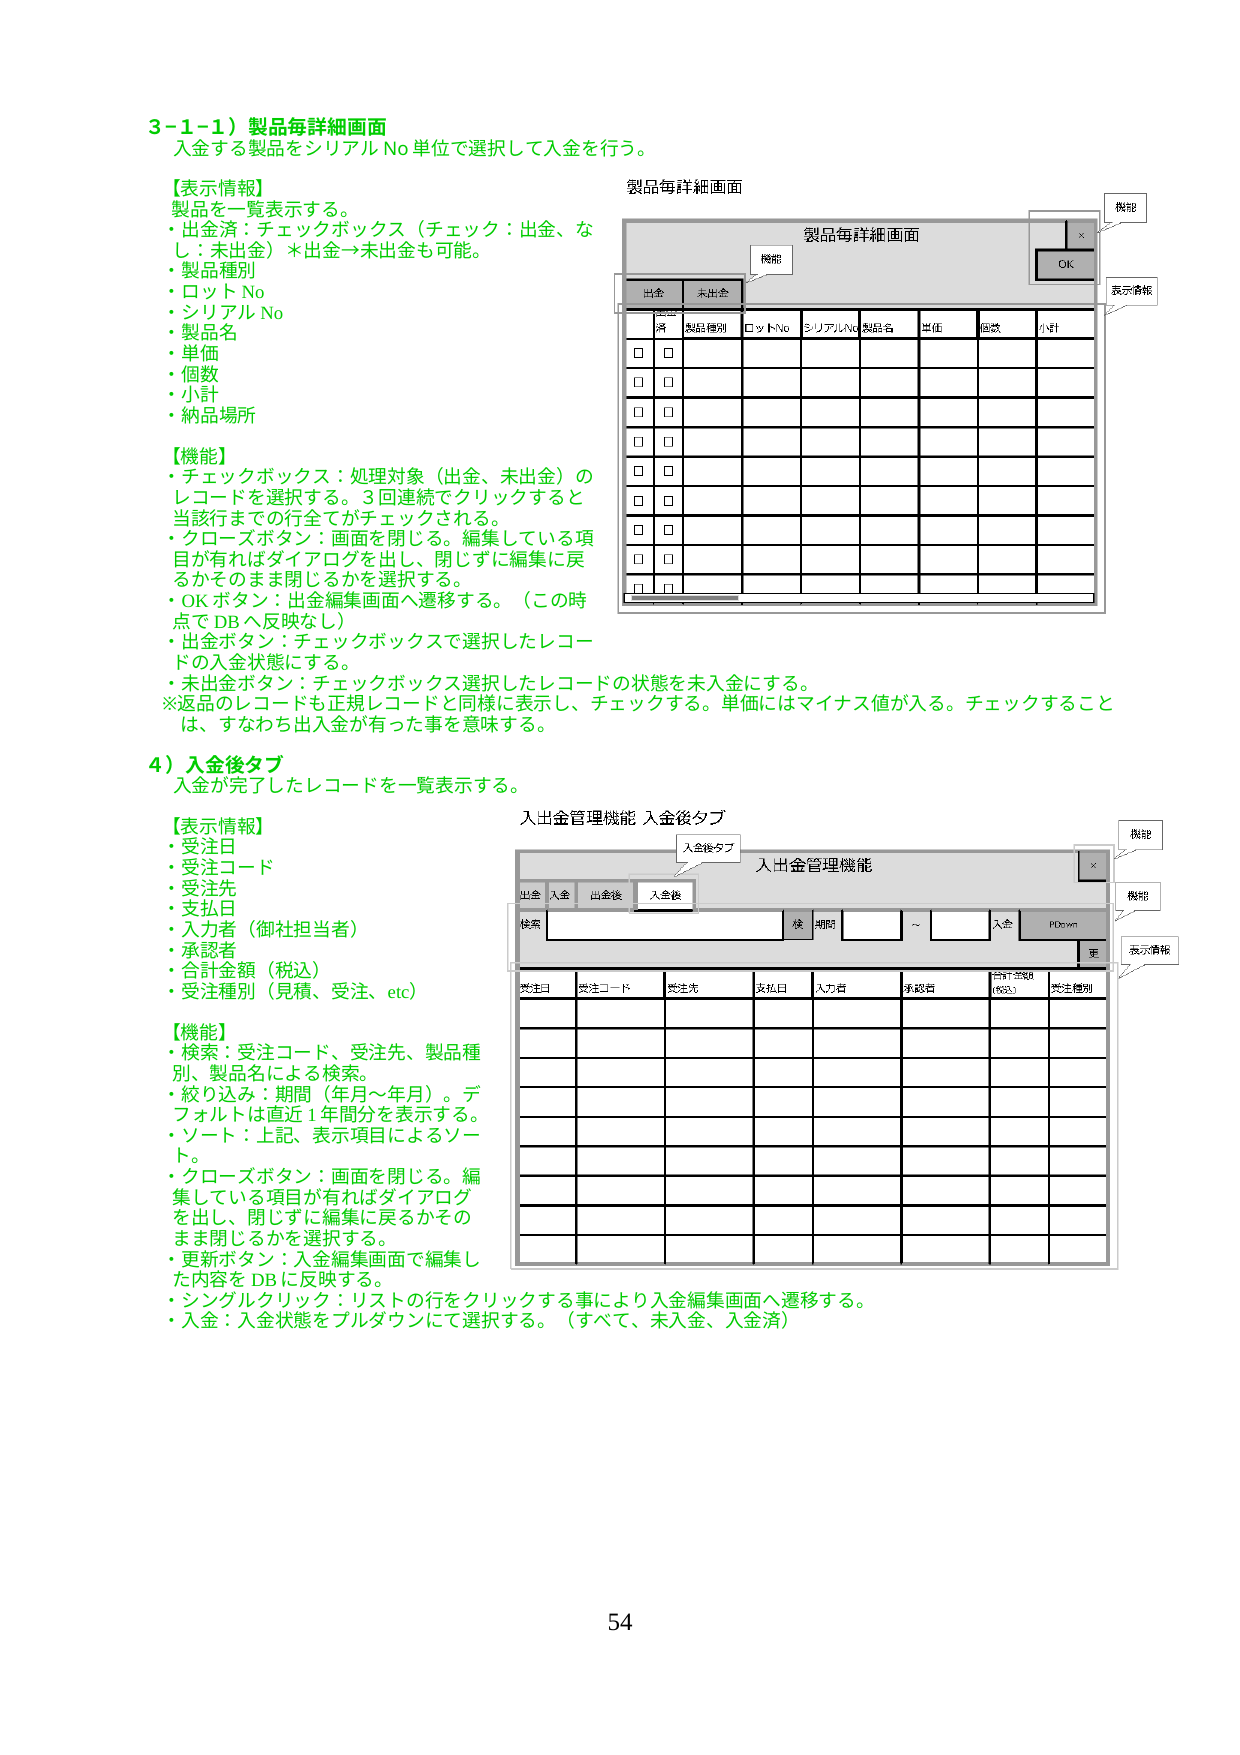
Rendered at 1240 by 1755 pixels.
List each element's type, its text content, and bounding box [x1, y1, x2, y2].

text ・クローズボタン：画面を閉じる。編集している項目が有ればダイアログを出し、閉じずに編集に戻るかそのまま閉じるかを選択する。 [162, 1167, 487, 1249]
text ・ソート：上記、表示項目によるソート。 [162, 1126, 487, 1167]
text ・承認者 [162, 941, 487, 961]
text 【機能】 [162, 446, 594, 467]
text ・ロットNo [163, 282, 594, 303]
text ・入金：入金状態をプルダウンにて選択する。（すべて、未入金、入金済） [162, 1311, 1121, 1332]
picture [487, 807, 1197, 1289]
text ・入力者（御社担当者） [162, 920, 487, 941]
text ・クローズボタン：画面を閉じる。編集している項目が有ればダイアログを出し、閉じずに編集に戻るかそのまま閉じるかを選択する。 [162, 529, 594, 591]
text ・絞り込み：期間（年月～年月）。デフォルトは直近1年間分を表示する。 [162, 1084, 487, 1126]
text ・製品種別 [163, 261, 594, 282]
text ４）入金後タブ [146, 756, 1121, 776]
text ※返品のレコードも正規レコードと同様に表示し、チェックする。単価にはマイナス値が入る。チェックすることは、すなわち出入金が有った事を意味する。 [162, 694, 1121, 735]
text ・個数 [163, 364, 594, 385]
text ・OKボタン：出金編集画面へ遷移する。（この時点でDBへ反映なし） [163, 591, 594, 632]
text ・単価 [163, 344, 594, 364]
text ・受注種別（見積、受注、etc） [162, 982, 487, 1002]
text ・未出金ボタン：チェックボックス選択したレコードの状態を未入金にする。 [162, 673, 1121, 694]
text 入金が完了したレコードを一覧表示する。 [162, 776, 1121, 796]
text ・シリアルNo [163, 303, 594, 323]
text 【機能】 [162, 1022, 487, 1043]
text ・出金ボタン：チェックボックスで選択したレコードの入金状態にする。 [162, 632, 1121, 673]
text ・受注先 [162, 879, 487, 899]
text ・合計金額（税込） [162, 961, 487, 982]
picture [594, 176, 1176, 633]
text ・支払日 [162, 899, 487, 920]
text 製品を一覧表示する。 [171, 200, 594, 220]
text ・受注日 [162, 837, 487, 858]
text ・製品名 [163, 323, 594, 344]
text ・チェックボックス：処理対象（出金、未出金）のレコードを選択する。３回連続でクリックすると当該行までの行全てがチェックされる。 [162, 467, 594, 529]
text ・検索：受注コード、受注先、製品種別、製品名による検索。 [162, 1043, 487, 1084]
text ・更新ボタン：入金編集画面で編集した内容をDBに反映する。 [162, 1249, 1121, 1291]
text ・小計 [163, 385, 594, 406]
text ・納品場所 [163, 406, 594, 426]
text ・出金済：チェックボックス（チェック：出金、なし：未出金）＊出金→未出金も可能。 [163, 220, 594, 261]
text ３−１−１）製品毎詳細画面 [146, 118, 1121, 139]
text 入金する製品をシリアルNo単位で選択して入金を行う。 [162, 139, 1121, 159]
text ・受注コード [162, 858, 487, 879]
text ・シングルクリック：リストの行をクリックする事により入金編集画面へ遷移する。 [162, 1291, 1121, 1311]
text 【表示情報】 [162, 179, 594, 200]
text 【表示情報】 [162, 817, 487, 837]
